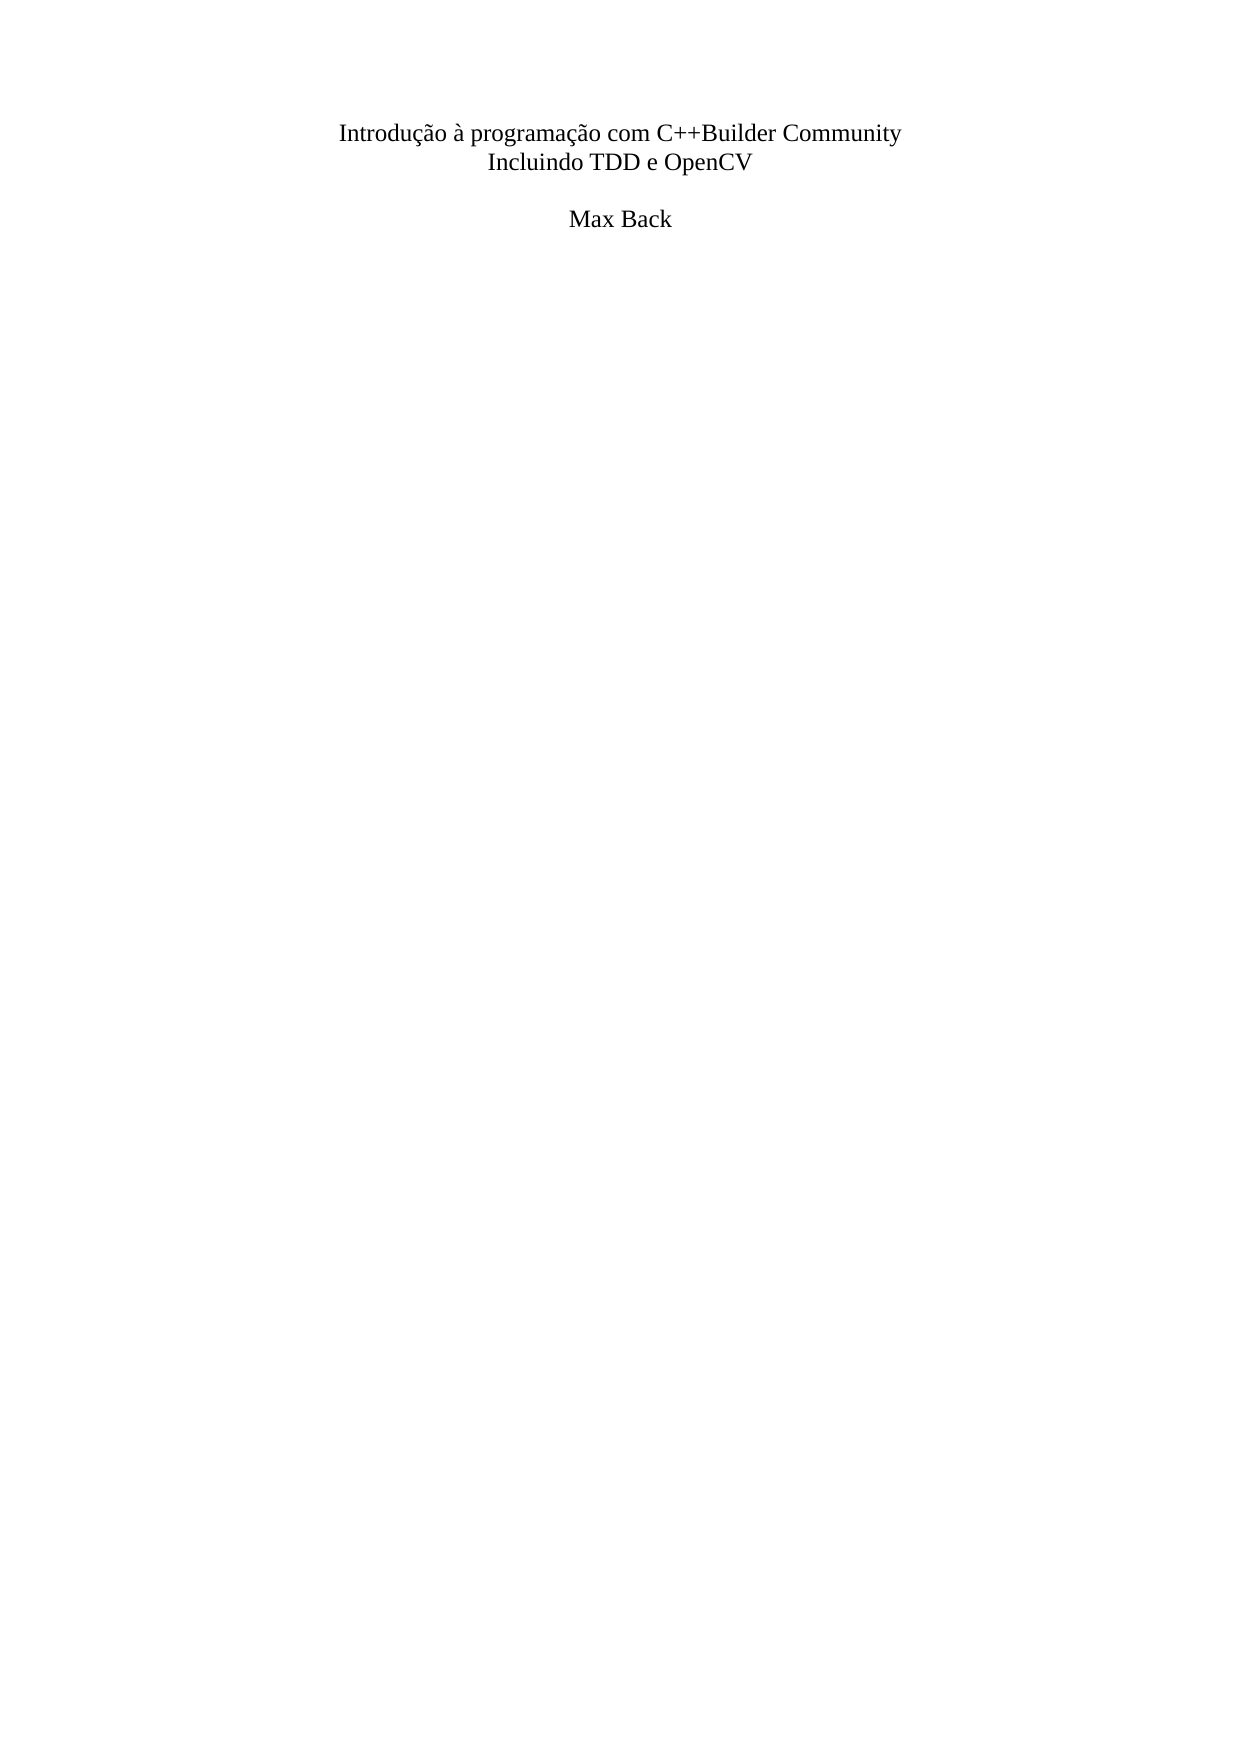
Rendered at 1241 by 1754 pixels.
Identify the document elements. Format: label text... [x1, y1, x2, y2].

text Introdução à programação com C++Builder Community [118, 118, 1122, 147]
text Incluindo TDD e OpenCV [118, 147, 1122, 176]
text Max Back [118, 204, 1122, 233]
